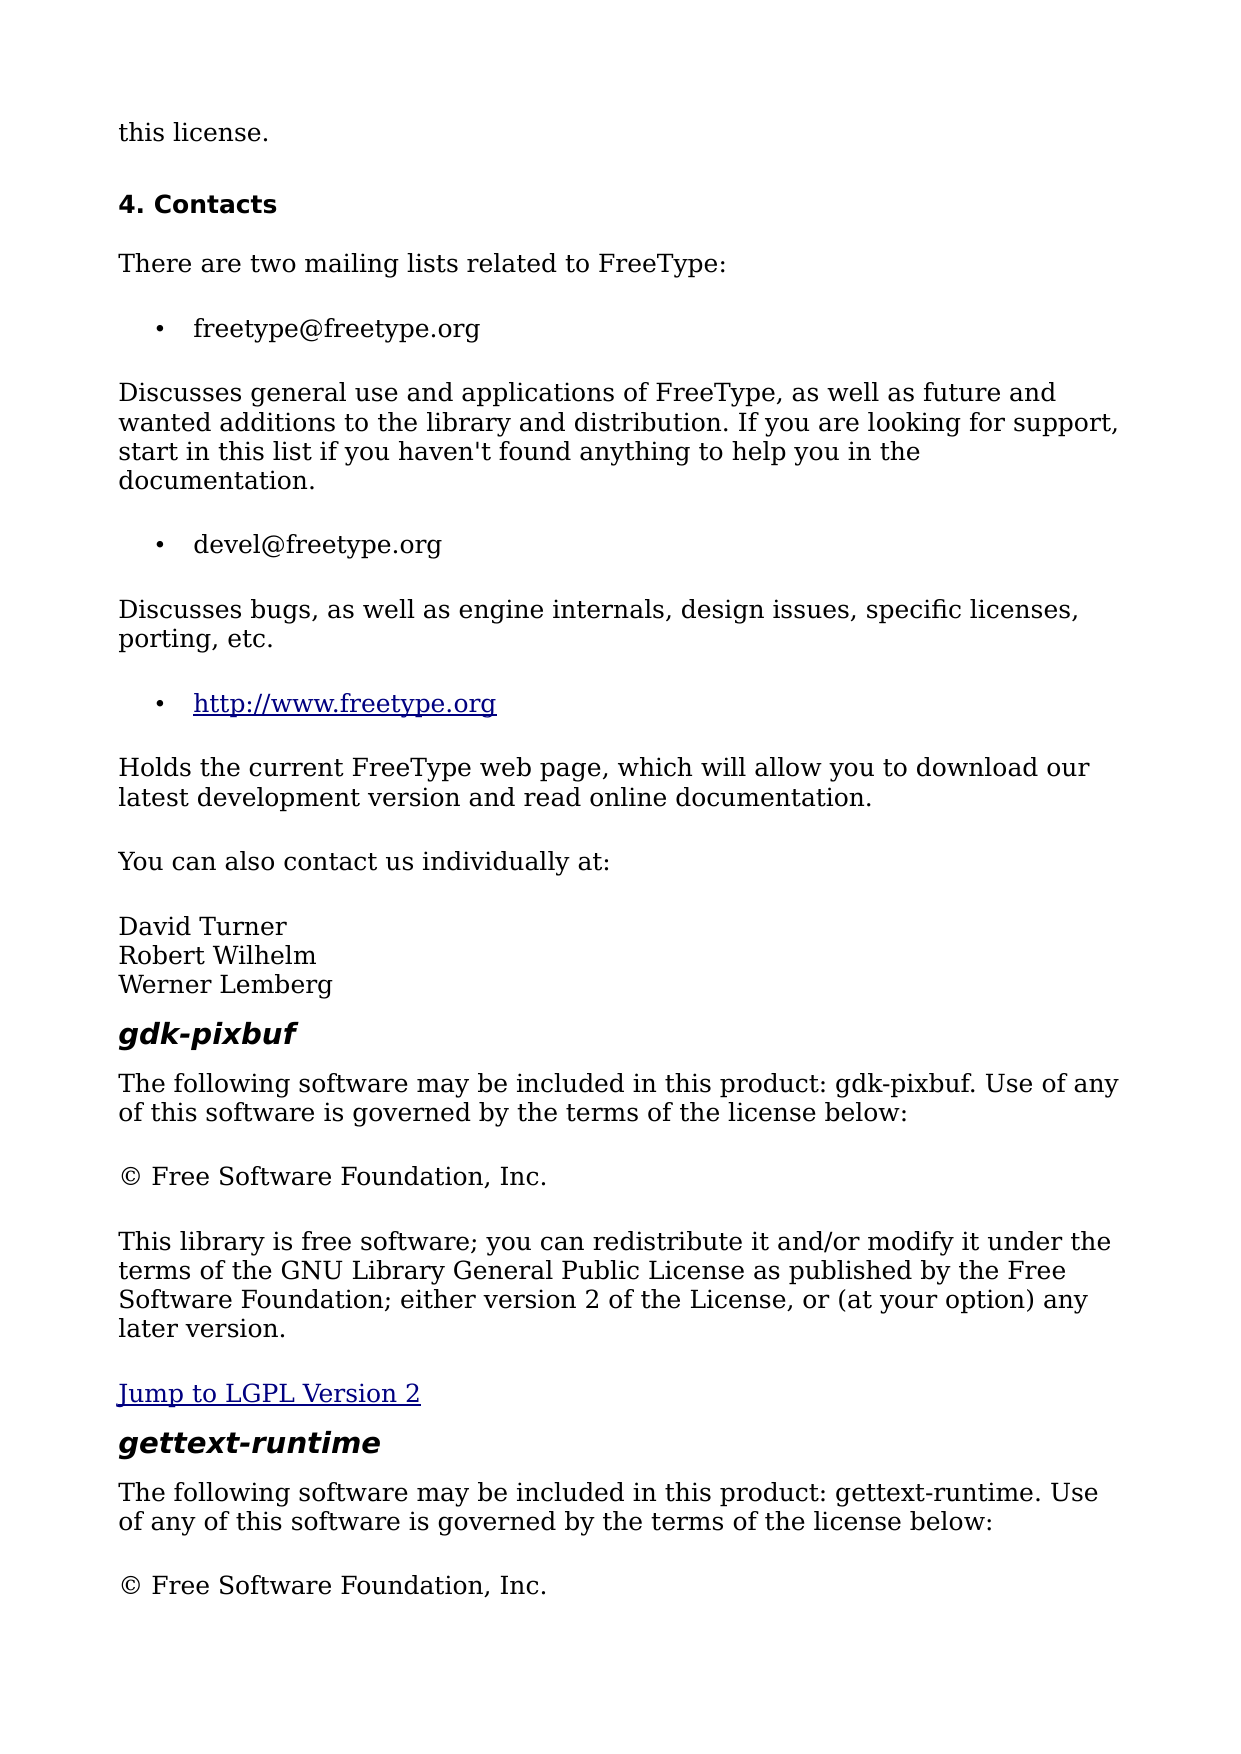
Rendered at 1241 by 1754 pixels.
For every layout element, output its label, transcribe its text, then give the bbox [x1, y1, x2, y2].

text Discusses bugs, as well as engine internals, design issues, specific licenses, porting, etc. [118, 595, 1122, 653]
text Holds the current FreeType web page, which will allow you to download our latest development version and read online documentation. [118, 753, 1122, 812]
text Discusses general use and applications of FreeType, as well as future and wanted additions to the library and distribution. If you are looking for support, start in this list if you haven't found anything to help you in the documentation. [118, 378, 1122, 495]
text The following software may be included in this product: gdk-pixbuf. Use of any of this software is governed by the terms of the license below: [118, 1069, 1122, 1127]
text The following software may be included in this product: gettext-runtime. Use of any of this software is governed by the terms of the license below: [118, 1478, 1122, 1536]
subtitle gettext-runtime [118, 1426, 1122, 1460]
text You can also contact us individually at: [118, 847, 1122, 876]
text © Free Software Foundation, Inc. [118, 1162, 1122, 1192]
text this license. [118, 118, 1122, 147]
list http://www.freetype.org [156, 689, 1122, 718]
text There are two mailing lists related to FreeType: [118, 249, 1122, 278]
list freetype@freetype.org [156, 314, 1122, 343]
subtitle 4. Contacts [118, 190, 1122, 219]
text This library is free software; you can redistribute it and/or modify it under the terms of the GNU Library General Public License as published by the Free Software Foundation; either version 2 of the License, or (at your option) any later version. [118, 1227, 1122, 1344]
subtitle gdk-pixbuf [118, 1017, 1122, 1051]
text David Turner Robert Wilhelm Werner Lemberg [118, 912, 1122, 999]
list devel@freetype.org [156, 531, 1122, 560]
text Jump to LGPL Version 2 [118, 1379, 1122, 1408]
text © Free Software Foundation, Inc. [118, 1571, 1122, 1601]
